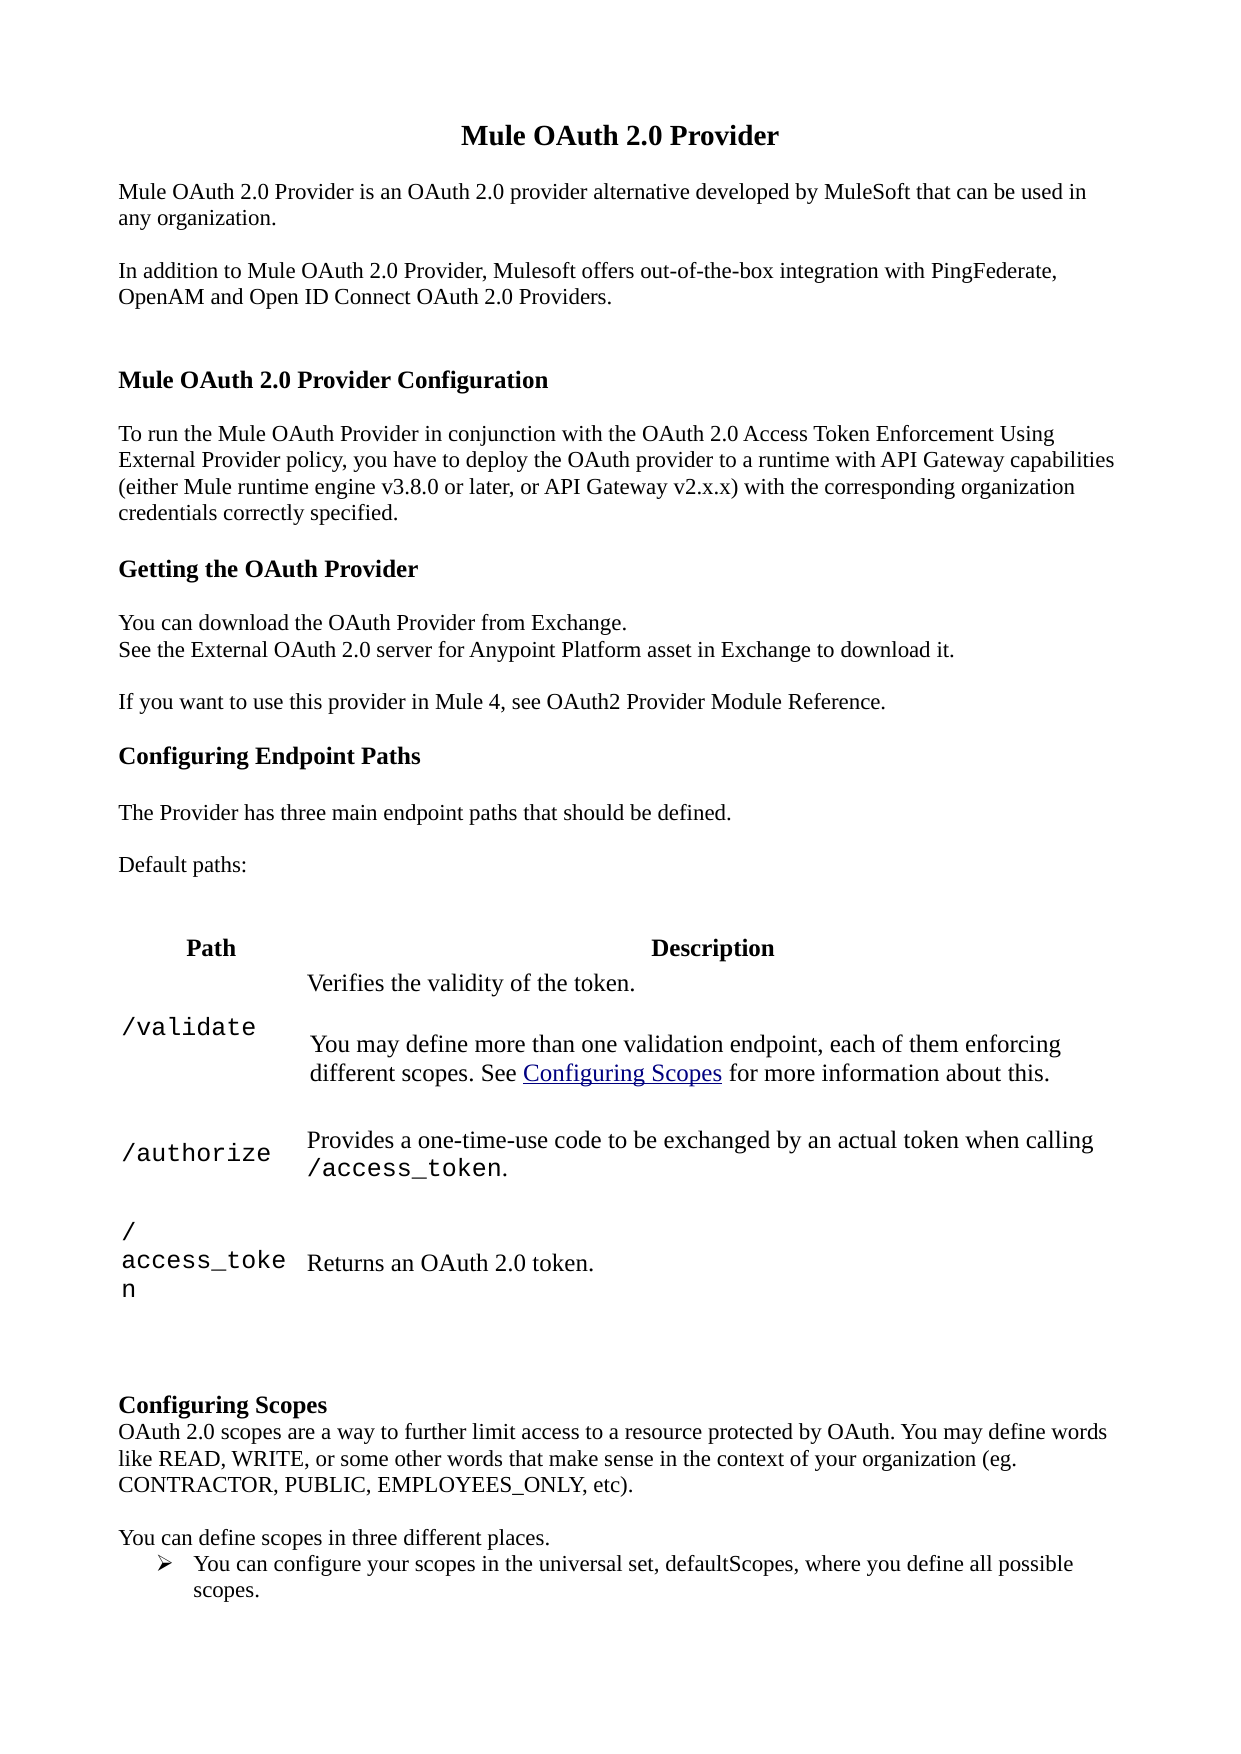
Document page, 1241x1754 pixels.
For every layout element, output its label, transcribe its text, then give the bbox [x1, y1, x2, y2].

text See the External OAuth 2.0 server for Anypoint Platform asset in Exchange to download it. [118, 636, 1122, 662]
text In addition to Mule OAuth 2.0 Provider, Mulesoft offers out-of-the-box integration with PingFederate, OpenAM and Open ID Connect OAuth 2.0 Providers. [118, 257, 1122, 310]
table_cell /validate [118, 965, 304, 1122]
table_cell Returns an OAuth 2.0 token. [304, 1217, 1122, 1337]
text The Provider has three main endpoint paths that should be defined. [118, 798, 1122, 825]
text To run the Mule OAuth Provider in conjunction with the OAuth 2.0 Access Token Enforcement Using External Provider policy, you have to deploy the OAuth provider to a runtime with API Gateway capabilities (either Mule runtime engine v3.8.0 or later, or API Gateway v2.x.x) with the corresponding organization credentials correctly specified. [118, 420, 1122, 525]
table_header Path [118, 930, 304, 965]
text If you want to use this provider in Mule 4, see OAuth2 Provider Module Reference. [118, 688, 1122, 715]
table_cell /access_token [118, 1217, 304, 1337]
text Mule OAuth 2.0 Provider [118, 118, 1122, 152]
text Default paths: [118, 851, 1122, 878]
table_cell /authorize [118, 1122, 304, 1217]
text Configuring Scopes [118, 1390, 1122, 1418]
text Mule OAuth 2.0 Provider Configuration [118, 365, 1122, 394]
table_header Description [304, 930, 1122, 965]
table_cell Verifies the validity of the token. [304, 965, 1122, 1122]
text Mule OAuth 2.0 Provider is an OAuth 2.0 provider alternative developed by MuleSoft that can be used in any organization. [118, 178, 1122, 231]
table_header You may define more than one validation endpoint, each of them enforcing different scopes. See Configuring Scopes for more information about this. [307, 1026, 1119, 1119]
text You can download the OAuth Provider from Exchange. [118, 609, 1122, 636]
list You can configure your scopes in the universal set, defaultScopes, where you define all possible scopes. [156, 1550, 1122, 1603]
text Getting the OAuth Provider [118, 554, 1122, 583]
text OAuth 2.0 scopes are a way to further limit access to a resource protected by OAuth. You may define words like READ, WRITE, or some other words that make sense in the context of your organization (eg. CONTRACTOR, PUBLIC, EMPLOYEES_ONLY, etc). [118, 1418, 1122, 1497]
text You can define scopes in three different places. [118, 1524, 1122, 1550]
table_cell Provides a one-time-use code to be exchanged by an actual token when calling /access_token. [304, 1122, 1122, 1217]
text Configuring Endpoint Paths [118, 741, 1122, 770]
